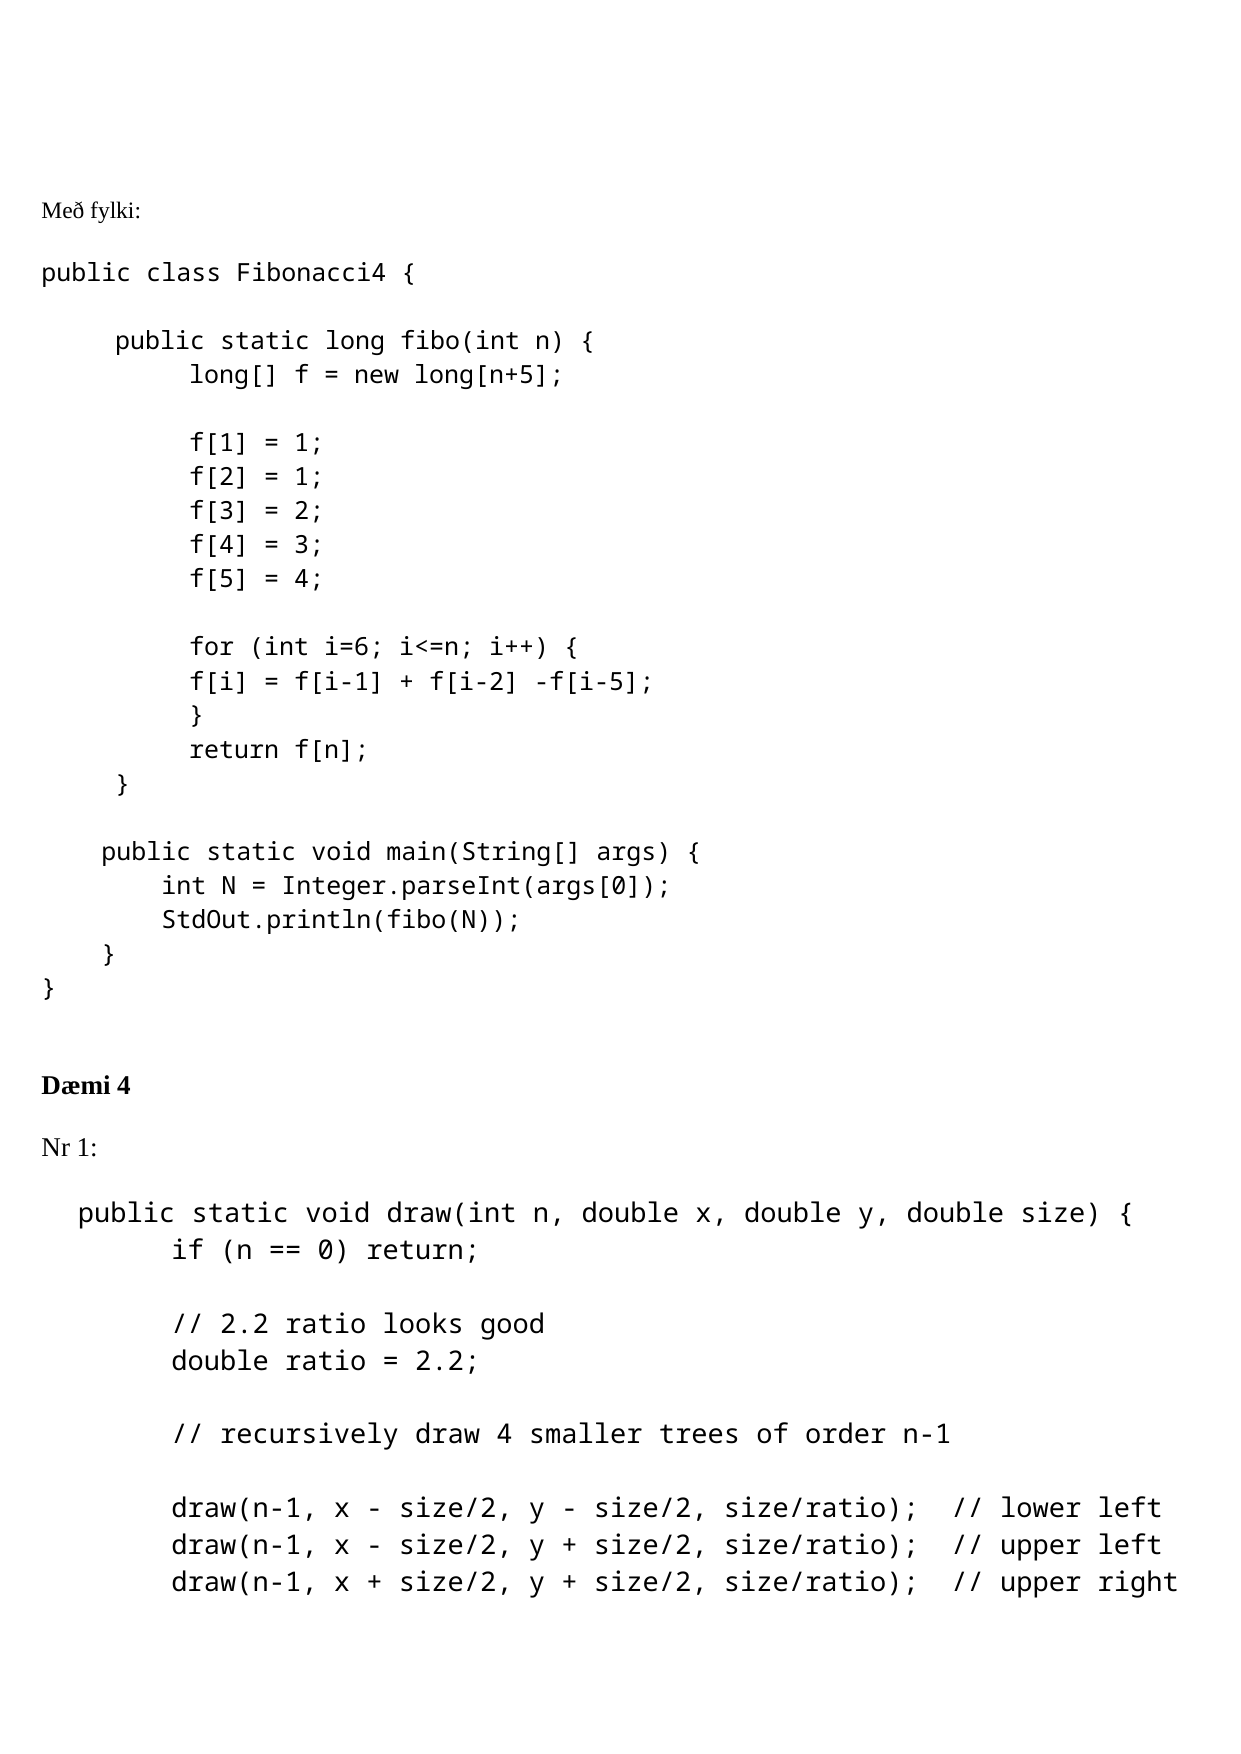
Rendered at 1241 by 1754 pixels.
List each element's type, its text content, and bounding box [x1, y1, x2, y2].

text f[5] = 4; [41, 561, 1207, 595]
text return f[n]; [41, 731, 1207, 765]
text f[3] = 2; [41, 493, 1207, 527]
text } [41, 765, 1207, 799]
text f[2] = 1; [41, 459, 1207, 493]
text public static void draw(int n, double x, double y, double size) { [41, 1193, 1207, 1230]
text int N = Integer.parseInt(args[0]); [41, 867, 1207, 902]
text public static long fibo(int n) { [41, 322, 1207, 357]
text long[] f = new long[n+5]; [41, 357, 1207, 391]
text double ratio = 2.2; [41, 1341, 1207, 1378]
text draw(n-1, x - size/2, y + size/2, size/ratio); // upper left [41, 1525, 1207, 1562]
text StdOut.println(fibo(N)); [41, 902, 1207, 936]
text f[i] = f[i-1] + f[i-2] -f[i-5]; [41, 663, 1207, 697]
text f[1] = 1; [41, 425, 1207, 459]
text } [41, 936, 1207, 970]
text public static void main(String[] args) { [41, 833, 1207, 867]
text Með fylki: [41, 187, 1207, 223]
text // recursively draw 4 smaller trees of order n-1 [41, 1415, 1207, 1452]
text for (int i=6; i<=n; i++) { [41, 629, 1207, 663]
text } [41, 697, 1207, 731]
text f[4] = 3; [41, 527, 1207, 561]
text public class Fibonacci4 { [41, 254, 1207, 288]
text draw(n-1, x + size/2, y + size/2, size/ratio); // upper right [41, 1562, 1207, 1599]
text } [41, 970, 1207, 1004]
text draw(n-1, x - size/2, y - size/2, size/ratio); // lower left [41, 1488, 1207, 1525]
text Nr 1: [41, 1131, 1207, 1162]
text Dæmi 4 [41, 1069, 1207, 1100]
text if (n == 0) return; [41, 1230, 1207, 1267]
text // 2.2 ratio looks good [41, 1304, 1207, 1341]
